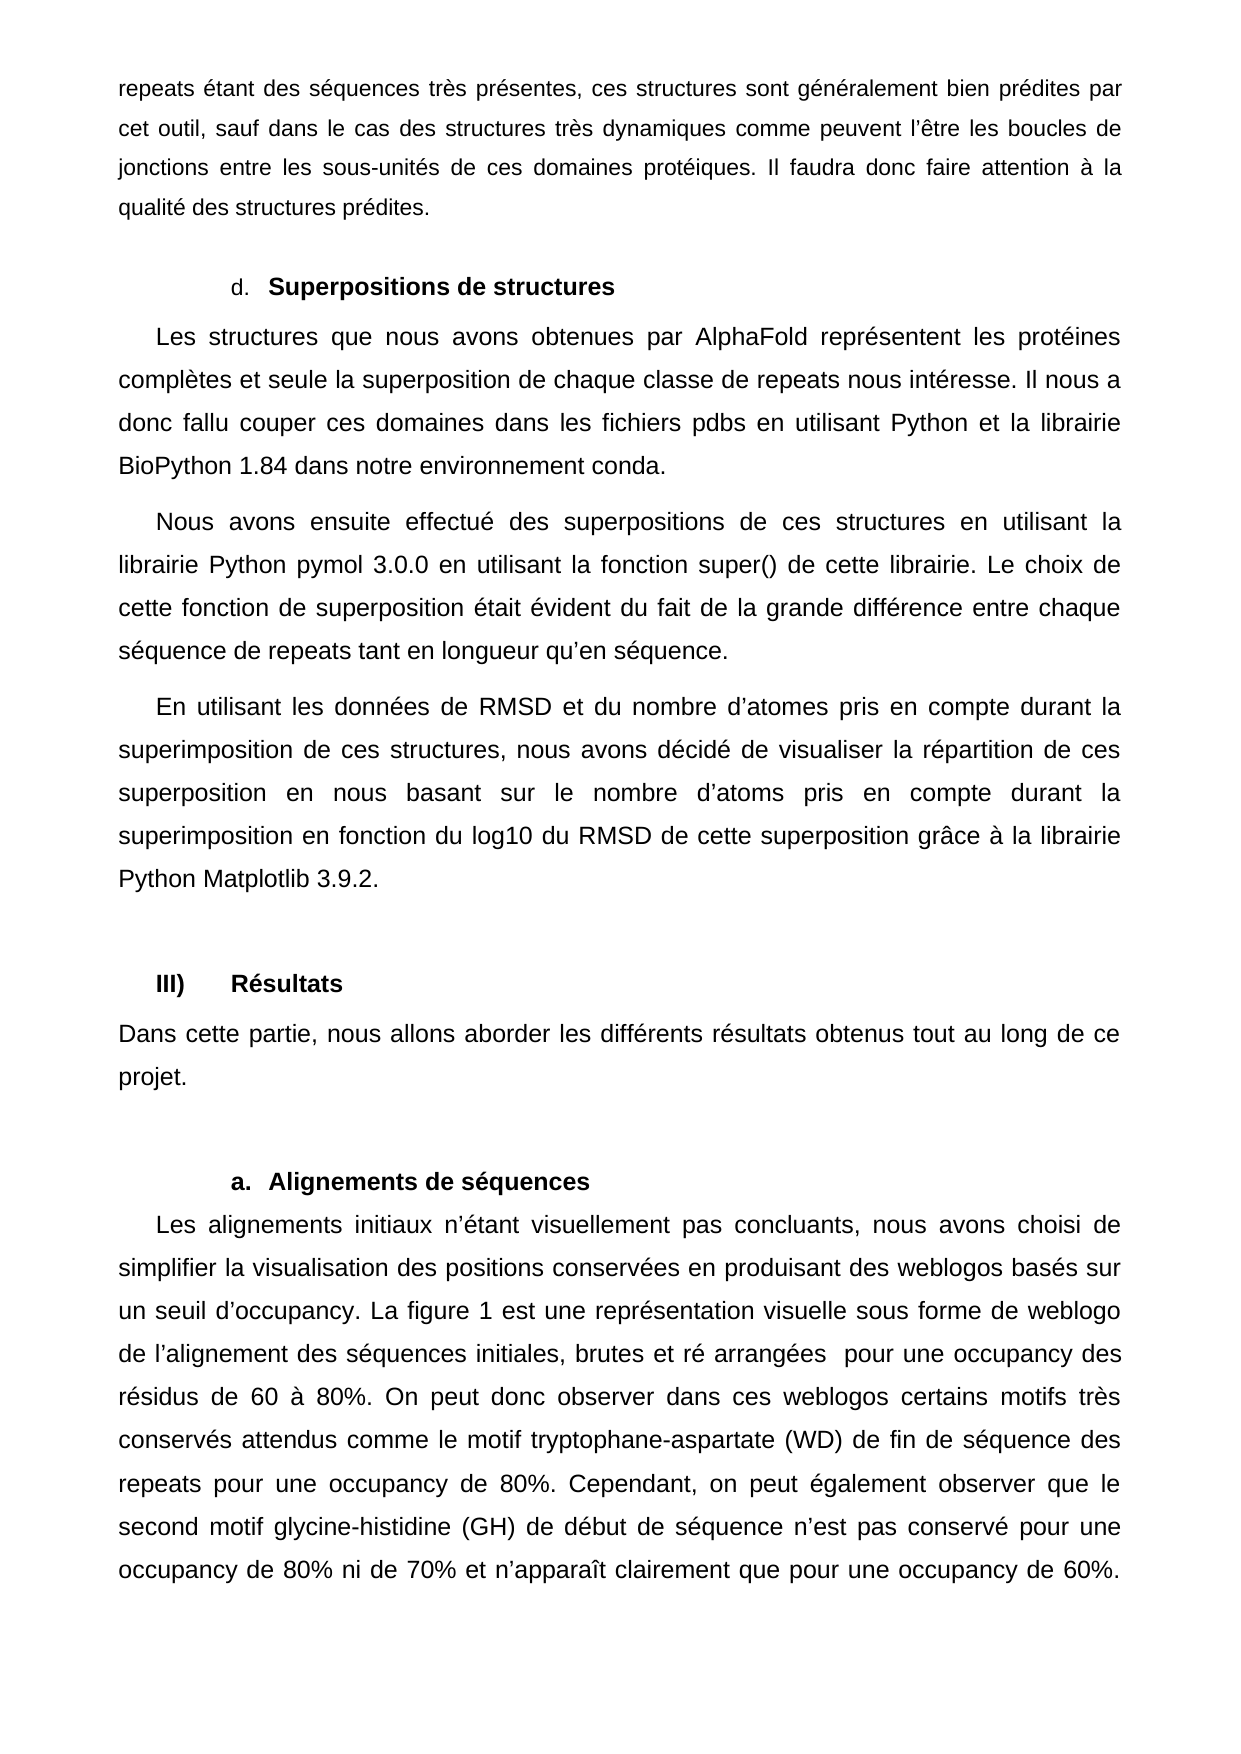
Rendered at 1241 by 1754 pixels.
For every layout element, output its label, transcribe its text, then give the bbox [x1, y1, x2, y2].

text repeats étant des séquences très présentes, ces structures sont généralement bien prédites par cet outil, sauf dans le cas des structures très dynamiques comme peuvent l’être les boucles de jonctions entre les sous-unités de ces domaines protéiques. Il faudra donc faire attention à la qualité des structures prédites. [118, 75, 1122, 220]
list Résultats [156, 969, 1122, 998]
text Nous avons ensuite effectué des superpositions de ces structures en utilisant la librairie Python pymol 3.0.0 en utilisant la fonction super() de cette librairie. Le choix de cette fonction de superposition était évident du fait de la grande différence entre chaque séquence de repeats tant en longueur qu’en séquence. [118, 507, 1122, 665]
text En utilisant les données de RMSD et du nombre d’atomes pris en compte durant la superimposition de ces structures, nous avons décidé de visualiser la répartition de ces superposition en nous basant sur le nombre d’atoms pris en compte durant la superimposition en fonction du log10 du RMSD de cette superposition grâce à la librairie Python Matplotlib 3.9.2. [118, 692, 1122, 893]
text Dans cette partie, nous allons aborder les différents résultats obtenus tout au long de ce projet. [118, 1019, 1122, 1091]
list Superpositions de structures [231, 272, 1122, 301]
text Les alignements initiaux n’étant visuellement pas concluants, nous avons choisi de simplifier la visualisation des positions conservées en produisant des weblogos basés sur un seuil d’occupancy. La figure 1 est une représentation visuelle sous forme de weblogo de l’alignement des séquences initiales, brutes et ré arrangées pour une occupancy des résidus de 60 à 80%. On peut donc observer dans ces weblogos certains motifs très conservés attendus comme le motif tryptophane-aspartate (WD) de fin de séquence des repeats pour une occupancy de 80%. Cependant, on peut également observer que le second motif glycine-histidine (GH) de début de séquence n’est pas conservé pour une occupancy de 80% ni de 70% et n’apparaît clairement que pour une occupancy de 60%. [118, 1210, 1122, 1584]
text Les structures que nous avons obtenues par AlphaFold représentent les protéines complètes et seule la superposition de chaque classe de repeats nous intéresse. Il nous a donc fallu couper ces domaines dans les fichiers pdbs en utilisant Python et la librairie BioPython 1.84 dans notre environnement conda. [118, 322, 1122, 480]
list Alignements de séquences [231, 1167, 1122, 1196]
